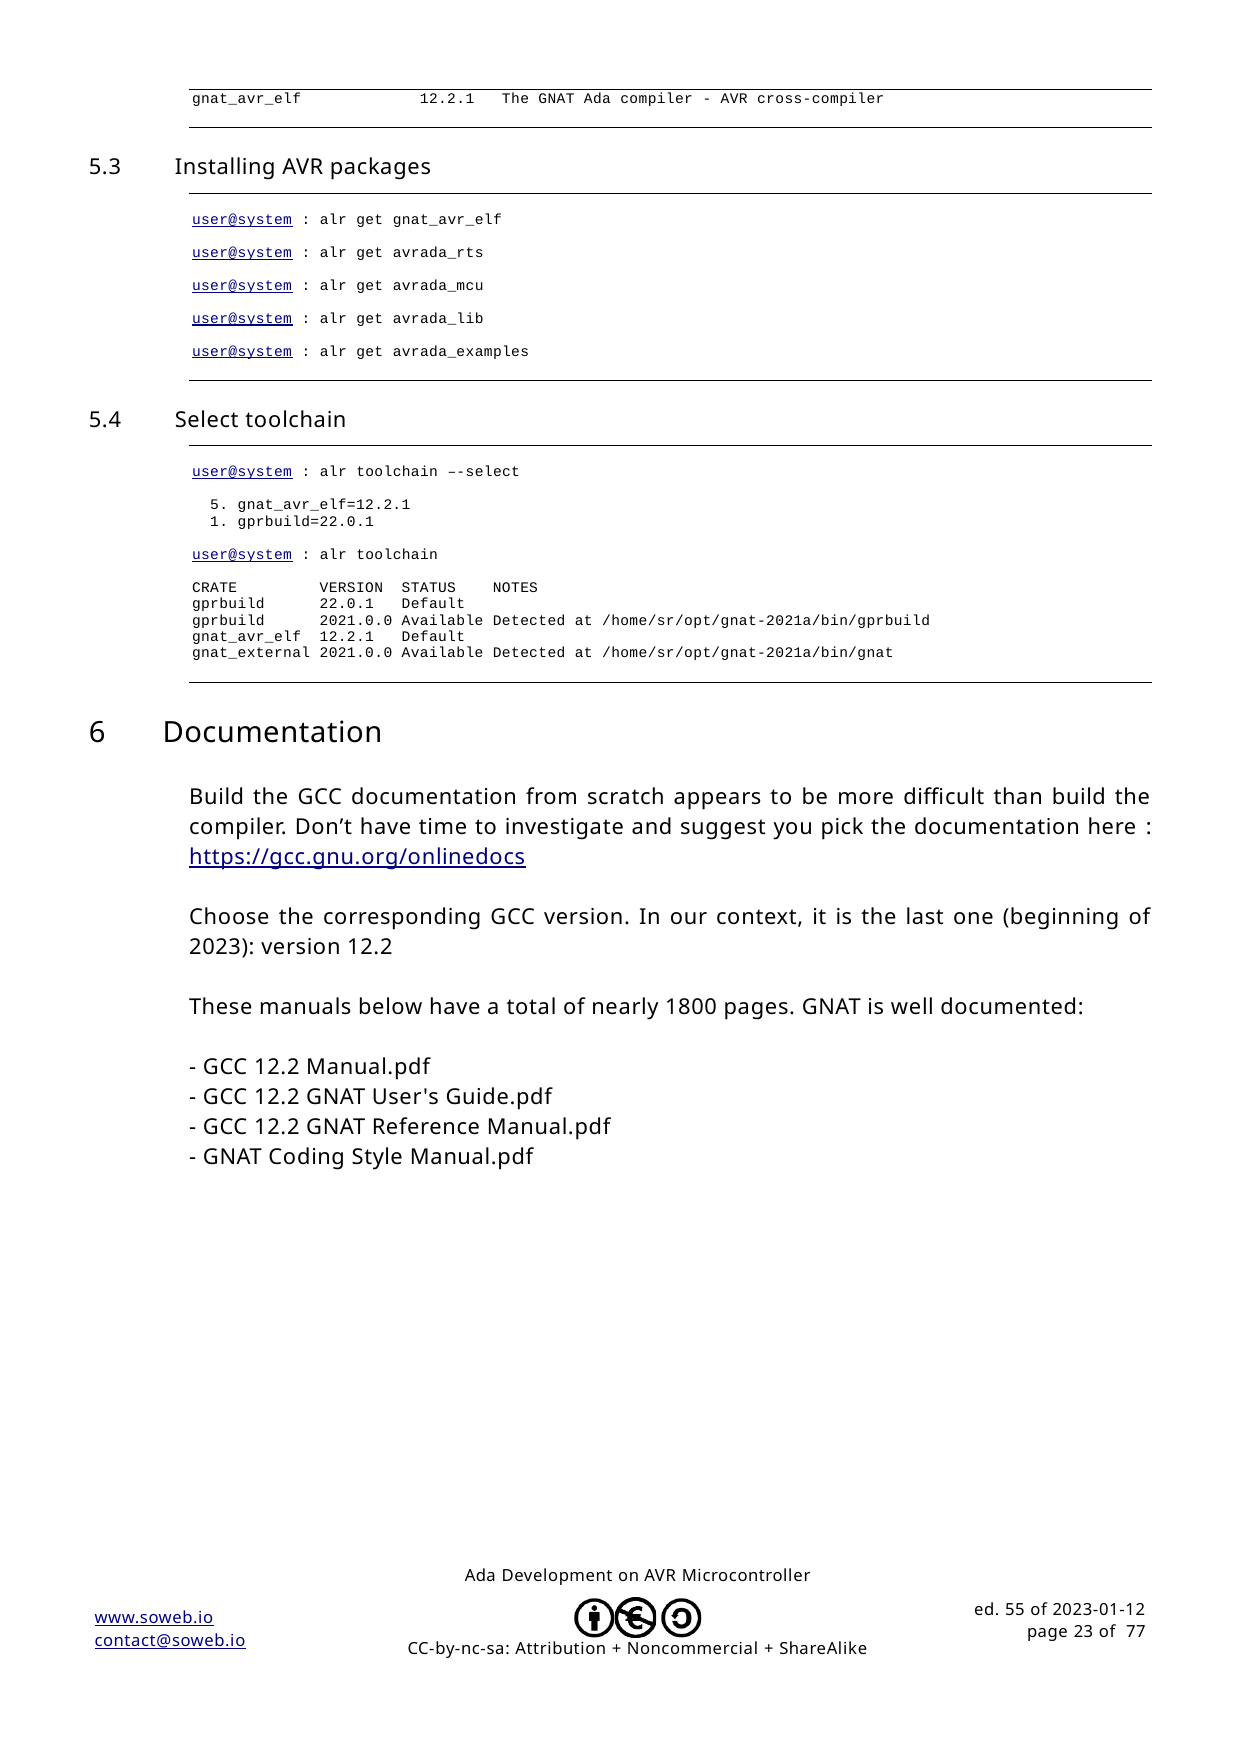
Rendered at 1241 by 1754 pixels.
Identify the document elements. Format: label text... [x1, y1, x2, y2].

text Build the GCC documentation from scratch appears to be more difficult than build the compiler. Don’t have time to investigate and suggest you pick the documentation here : https://gcc.gnu.org/onlinedocs [189, 781, 1152, 871]
list 1. gprbuild=22.0.1 user@system : alr toolchain CRATE VERSION STATUS NOTES [189, 511, 1152, 593]
subtitle Select toolchain [88, 404, 1152, 434]
text - GCC 12.2 Manual.pdf [189, 1051, 1152, 1081]
list gprbuild 2021.0.0 Available Detected at /home/sr/opt/gnat-2021a/bin/gprbuild [189, 610, 1152, 626]
text These manuals below have a total of nearly 1800 pages. GNAT is well documented: [189, 991, 1152, 1021]
picture [573, 1597, 657, 1638]
text - GNAT Coding Style Manual.pdf [189, 1141, 1152, 1171]
text Choose the corresponding GCC version. In our context, it is the last one (beginning of 2023): version 12.2 [189, 901, 1152, 961]
subtitle Installing AVR packages [88, 151, 1152, 181]
list user@system : alr toolchain –-select 5. gnat_avr_elf=12.2.1 [189, 446, 1152, 511]
list gnat_avr_elf 12.2.1 The GNAT Ada compiler - AVR cross-compiler [189, 90, 1152, 127]
text - GCC 12.2 GNAT User's Guide.pdf [189, 1081, 1152, 1111]
list gnat_avr_elf 12.2.1 Default [189, 626, 1152, 643]
list gnat_external 2021.0.0 Available Detected at /home/sr/opt/gnat-2021a/bin/gnat [189, 643, 1152, 682]
text - GCC 12.2 GNAT Reference Manual.pdf [189, 1111, 1152, 1141]
subtitle Documentation [88, 711, 1152, 751]
picture [660, 1597, 702, 1638]
list gprbuild 22.0.1 Default [189, 593, 1152, 610]
list user@system : alr get gnat_avr_elf user@system : alr get avrada_rts user@system : alr get avrada_mcu user@system : alr get avrada_lib user@system : alr get avrada_examples [189, 194, 1152, 380]
